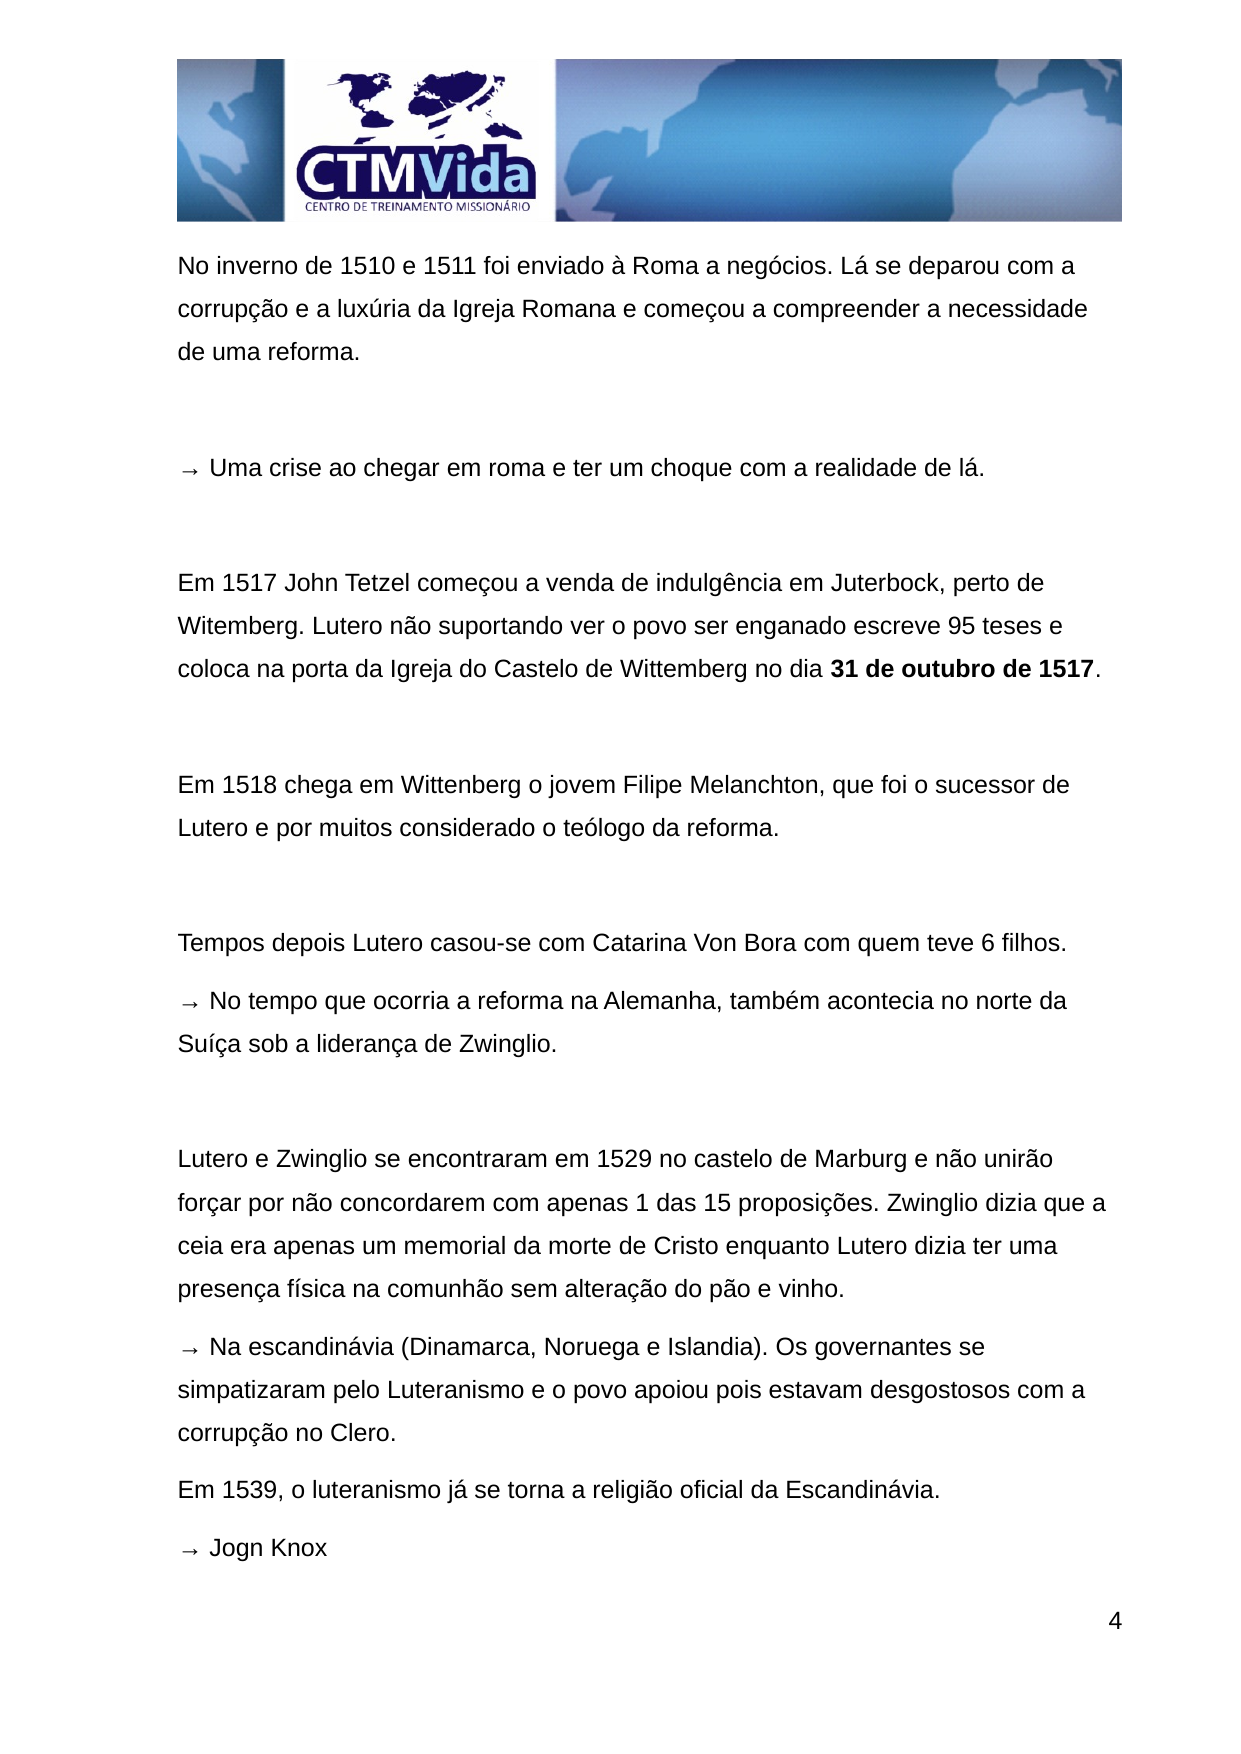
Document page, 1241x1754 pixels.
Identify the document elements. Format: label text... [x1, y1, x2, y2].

text No inverno de 1510 e 1511 foi enviado à Roma a negócios. Lá se deparou com a corrupção e a luxúria da Igreja Romana e começou a compreender a necessidade de uma reforma. [177, 251, 1122, 366]
text Em 1518 chega em Wittenberg o jovem Filipe Melanchton, que foi o sucessor de Lutero e por muitos considerado o teólogo da reforma. [177, 770, 1122, 842]
text Em 1517 John Tetzel começou a venda de indulgência em Juterbock, perto de Witemberg. Lutero não suportando ver o povo ser enganado escreve 95 teses e coloca na porta da Igreja do Castelo de Wittemberg no dia 31 de outubro de 1517. [177, 568, 1122, 683]
text → Jogn Knox [177, 1533, 1122, 1562]
text Lutero e Zwinglio se encontraram em 1529 no castelo de Marburg e não unirão forçar por não concordarem com apenas 1 das 15 proposições. Zwinglio dizia que a ceia era apenas um memorial da morte de Cristo enquanto Lutero dizia ter uma presença física na comunhão sem alteração do pão e vinho. [177, 1144, 1122, 1303]
text Tempos depois Lutero casou-se com Catarina Von Bora com quem teve 6 filhos. [177, 928, 1122, 957]
picture [177, 59, 1122, 222]
text → Uma crise ao chegar em roma e ter um choque com a realidade de lá. [177, 453, 1122, 481]
text → Na escandinávia (Dinamarca, Noruega e Islandia). Os governantes se simpatizaram pelo Luteranismo e o povo apoiou pois estavam desgostosos com a corrupção no Clero. [177, 1332, 1122, 1447]
text Em 1539, o luteranismo já se torna a religião oficial da Escandinávia. [177, 1476, 1122, 1504]
text → No tempo que ocorria a reforma na Alemanha, também acontecia no norte da Suíça sob a liderança de Zwinglio. [177, 986, 1122, 1058]
